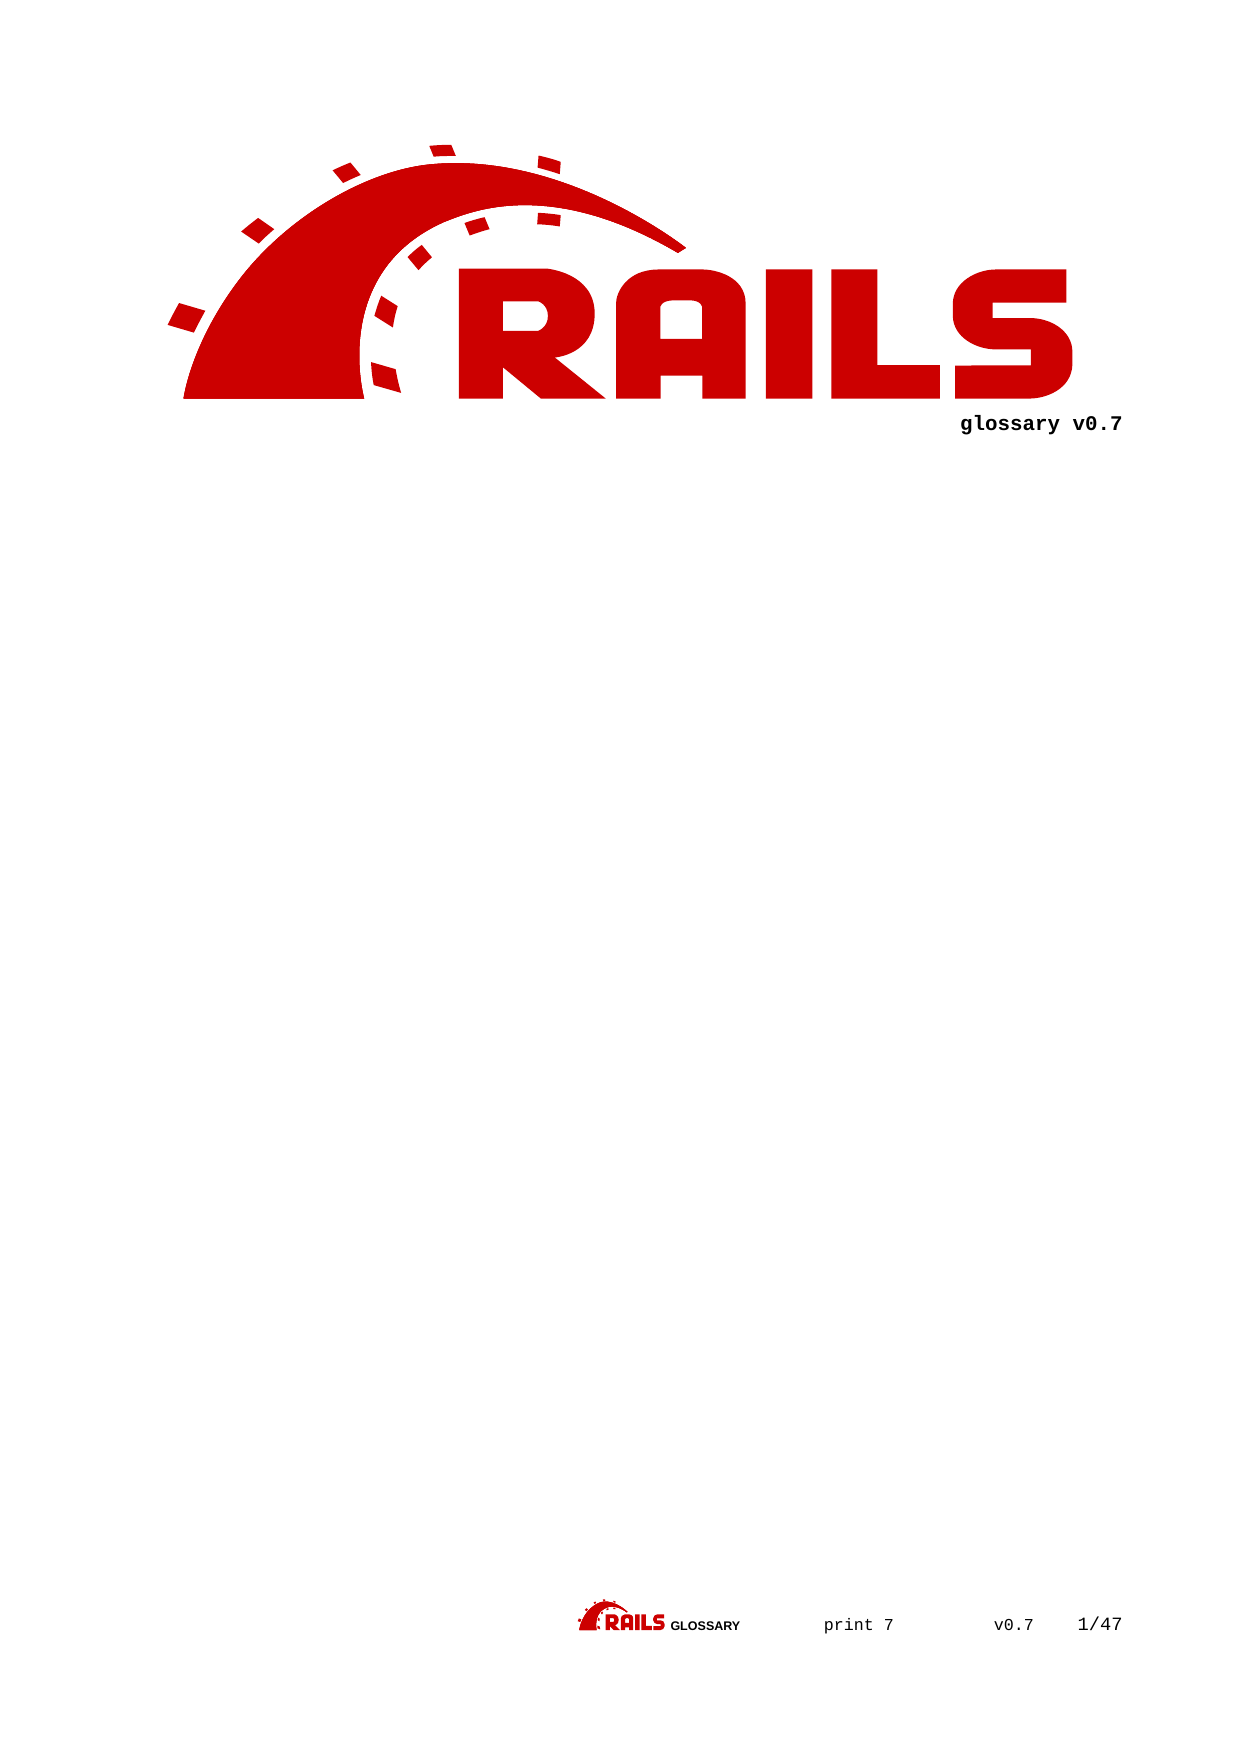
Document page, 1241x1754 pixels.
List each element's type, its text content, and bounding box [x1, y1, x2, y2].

text glossary v0.7 [118, 413, 1122, 436]
